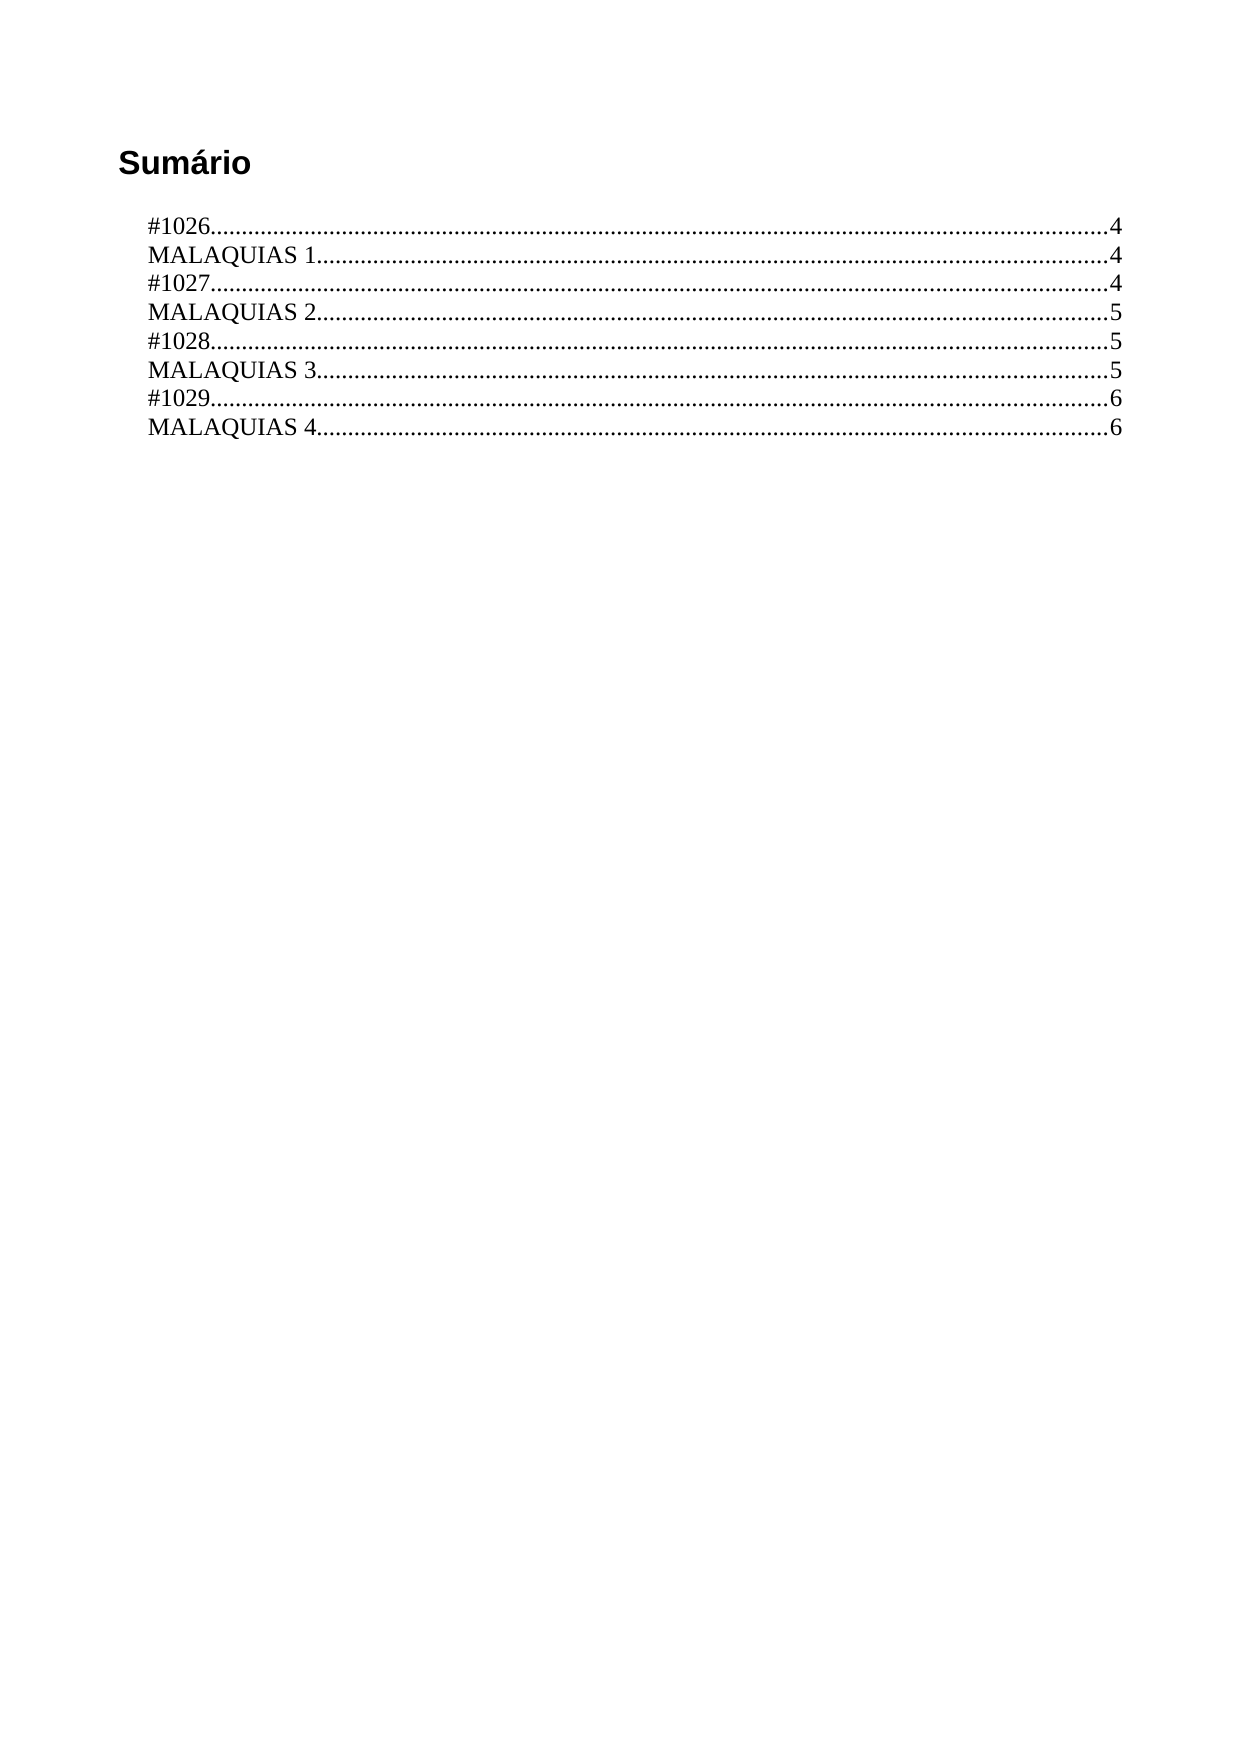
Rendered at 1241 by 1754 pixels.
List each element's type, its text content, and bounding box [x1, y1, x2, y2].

subtitle Sumário [118, 143, 1122, 182]
text MALAQUIAS 3 5 [148, 355, 1122, 383]
text #1028 5 [148, 326, 1122, 355]
text MALAQUIAS 2 5 [148, 297, 1122, 326]
text #1026 4 [148, 211, 1122, 240]
text MALAQUIAS 1 4 [148, 240, 1122, 268]
text #1027 4 [148, 268, 1122, 297]
text #1029 6 [148, 383, 1122, 412]
text MALAQUIAS 4 6 [148, 412, 1122, 441]
